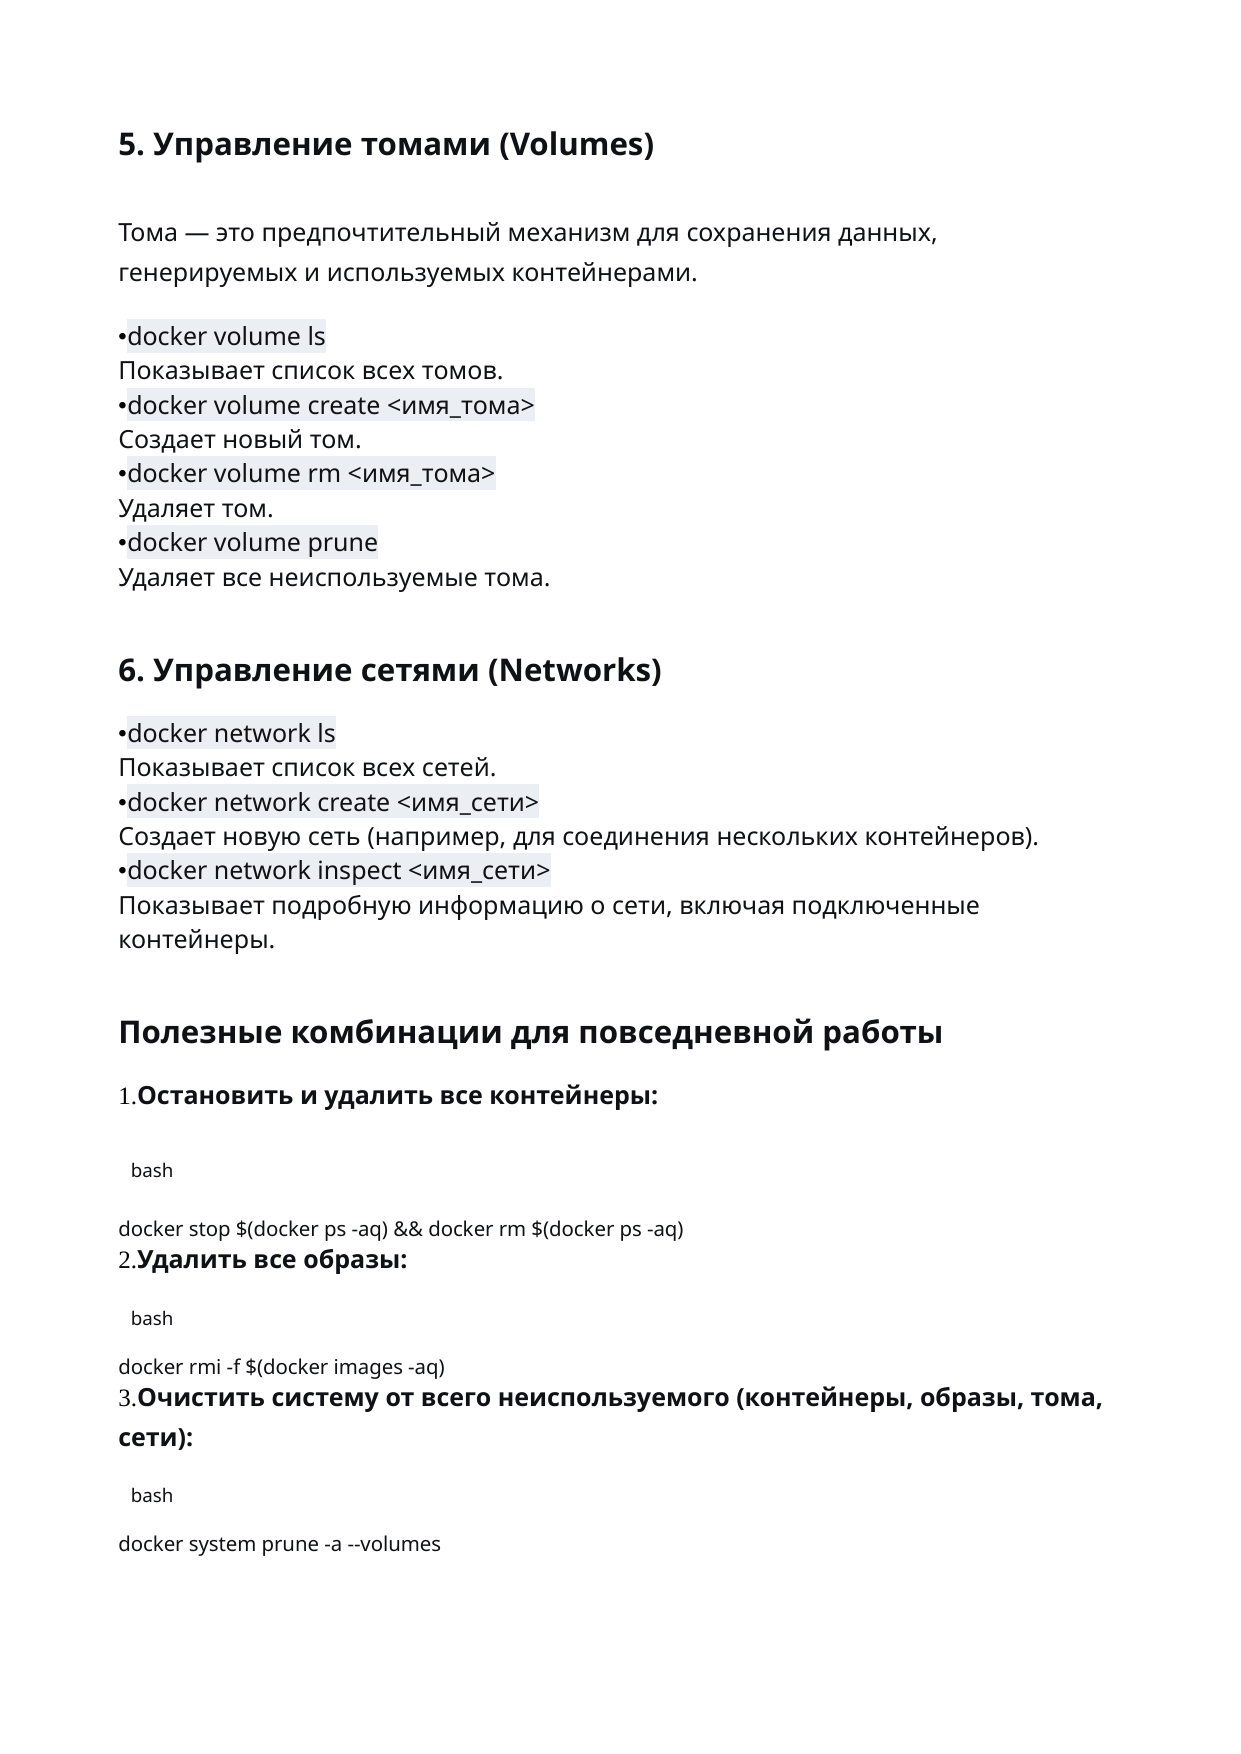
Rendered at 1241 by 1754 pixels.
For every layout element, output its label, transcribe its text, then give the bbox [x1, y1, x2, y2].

list Очистить систему от всего неиспользуемого (контейнеры, образы, тома, сети): [118, 1380, 1122, 1453]
list docker network create <имя_сети> Создает новую сеть (например, для соединения нескольких контейнеров). [118, 784, 1122, 853]
list docker volume prune Удаляет все неиспользуемые тома. [118, 524, 1122, 593]
text Тома — это предпочтительный механизм для сохранения данных, генерируемых и используемых контейнерами. [118, 215, 1122, 288]
list docker volume rm <имя_тома> Удаляет том. [118, 456, 1122, 524]
list docker network inspect <имя_сети> Показывает подробную информацию о сети, включая подключенные контейнеры. [118, 853, 1122, 956]
list bash [131, 1303, 1122, 1331]
list Остановить и удалить все контейнеры: [118, 1078, 1122, 1112]
subtitle 5. Управление томами (Volumes) [118, 118, 1122, 165]
list Удалить все образы: [118, 1242, 1122, 1276]
subtitle Полезные комбинации для повседневной работы [118, 1006, 1122, 1053]
list docker rmi -f $(docker images -aq) [118, 1346, 1122, 1380]
list bash [131, 1154, 1122, 1182]
subtitle 6. Управление сетями (Networks) [118, 643, 1122, 690]
list docker system prune -a --volumes [118, 1523, 1122, 1557]
list docker network ls Показывает список всех сетей. [118, 715, 1122, 784]
list docker volume ls Показывает список всех томов. [118, 318, 1122, 387]
list bash [131, 1480, 1122, 1508]
list docker volume create <имя_тома> Создает новый том. [118, 387, 1122, 456]
list docker stop $(docker ps -aq) && docker rm $(docker ps -aq) [118, 1207, 1122, 1242]
